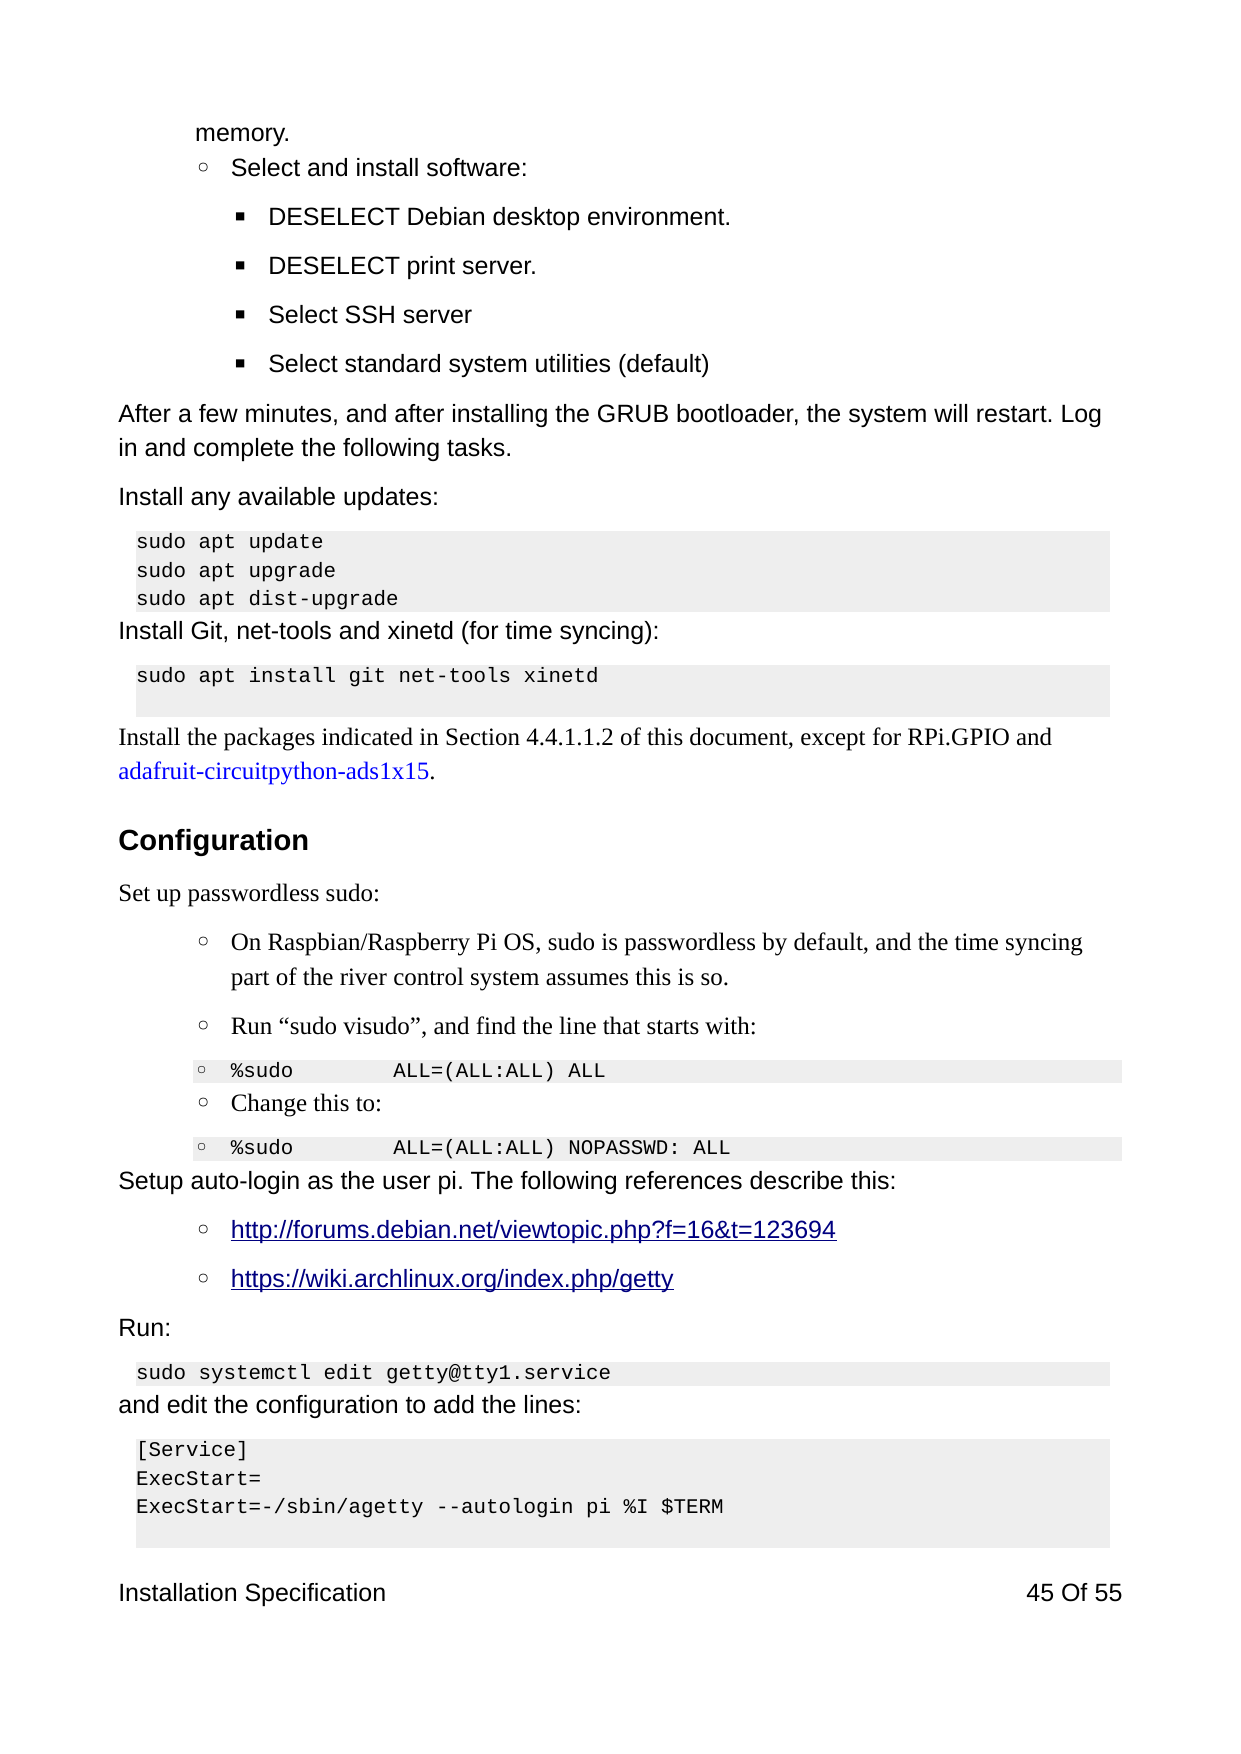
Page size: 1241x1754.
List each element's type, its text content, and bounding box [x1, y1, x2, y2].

text [Service] [136, 1439, 1110, 1463]
text and edit the configuration to add the lines: [118, 1390, 1122, 1419]
list Run “sudo visudo”, and find the line that starts with: [193, 1011, 1122, 1039]
text sudo apt upgrade [136, 559, 1110, 583]
text Install any available updates: [118, 482, 1122, 511]
list Select SSH server [231, 300, 1122, 329]
text sudo apt update [136, 531, 1110, 555]
text Install the packages indicated in Section 4.4.1.1.2 of this document, except for RPi.GPIO and adafruit-circuitpython-ads1x15. [118, 722, 1122, 785]
subtitle Configuration [118, 823, 1122, 857]
text After a few minutes, and after installing the GRUB bootloader, the system will restart. Log in and complete the following tasks. [118, 399, 1122, 462]
text memory. [118, 118, 1122, 147]
list Select standard system utilities (default) [231, 349, 1122, 378]
list %sudo ALL=(ALL:ALL) NOPASSWD: ALL [193, 1137, 1122, 1161]
list Change this to: [193, 1088, 1122, 1117]
list Select and install software: [193, 153, 1122, 182]
list DESELECT print server. [231, 251, 1122, 280]
text ExecStart=-/sbin/agetty --autologin pi %I $TERM [136, 1496, 1110, 1520]
text Set up passwordless sudo: [118, 878, 1122, 907]
list DESELECT Debian desktop environment. [231, 202, 1122, 231]
text Run: [118, 1313, 1122, 1342]
text Install Git, net-tools and xinetd (for time syncing): [118, 616, 1122, 645]
list http://forums.debian.net/viewtopic.php?f=16&t=123694 [193, 1215, 1122, 1243]
list On Raspbian/Raspberry Pi OS, sudo is passwordless by default, and the time syncing part of the river control system assumes this is so. [193, 927, 1122, 991]
text sudo apt dist-upgrade [136, 588, 1110, 612]
text sudo systemctl edit getty@tty1.service [136, 1362, 1110, 1386]
list https://wiki.archlinux.org/index.php/getty [193, 1264, 1122, 1293]
text ExecStart= [136, 1468, 1110, 1491]
text Setup auto-login as the user pi. The following references describe this: [118, 1166, 1122, 1194]
text sudo apt install git net-tools xinetd [136, 665, 1110, 689]
list %sudo ALL=(ALL:ALL) ALL [193, 1060, 1122, 1083]
